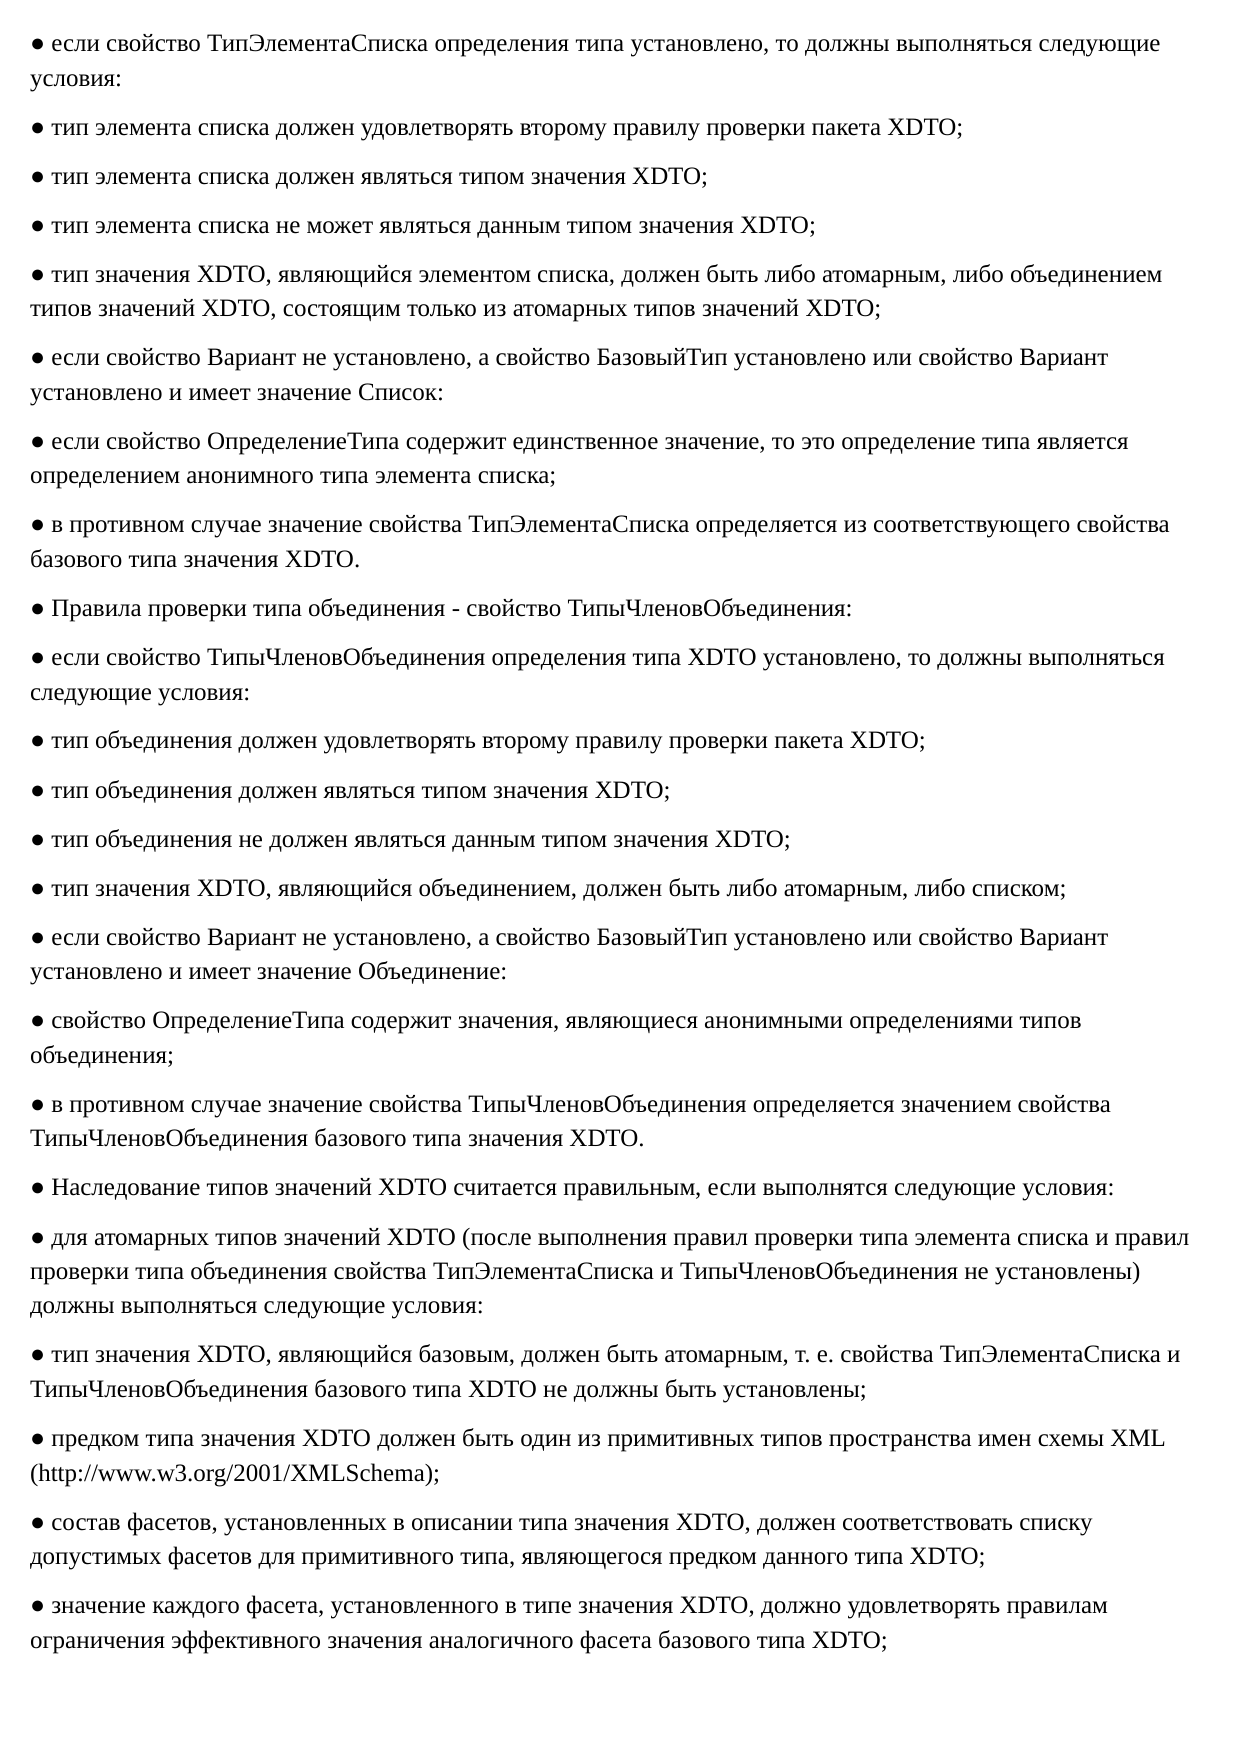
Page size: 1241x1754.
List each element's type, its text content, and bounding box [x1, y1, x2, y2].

text ● тип элемента списка не может являться данным типом значения XDTO; [30, 210, 1211, 238]
text ● свойство ОпределениеТипа содержит значения, являющиеся анонимными определениями типов объединения; [30, 1005, 1211, 1069]
text ● тип элемента списка должен являться типом значения XDTO; [30, 161, 1211, 189]
text ● если свойство ТипЭлементаСписка определения типа установлено, то должны выполняться следующие условия: [30, 28, 1211, 91]
text ● тип значения XDTO, являющийся объединением, должен быть либо атомарным, либо списком; [30, 873, 1211, 902]
text ● в противном случае значение свойства ТипЭлементаСписка определяется из соответствующего свойства базового типа значения XDTO. [30, 509, 1211, 573]
text ● если свойство Вариант не установлено, а свойство БазовыйТип установлено или свойство Вариант установлено и имеет значение Объединение: [30, 922, 1211, 985]
text ● состав фасетов, установленных в описании типа значения XDTO, должен соответствовать списку допустимых фасетов для примитивного типа, являющегося предком данного типа XDTO; [30, 1507, 1211, 1570]
text ● значение каждого фасета, установленного в типе значения XDTO, должно удовлетворять правилам ограничения эффективного значения аналогичного фасета базового типа XDTO; [30, 1590, 1211, 1653]
text ● если свойство Вариант не установлено, а свойство БазовыйТип установлено или свойство Вариант установлено и имеет значение Список: [30, 342, 1211, 406]
text ● если свойство ОпределениеТипа содержит единственное значение, то это определение типа является определением анонимного типа элемента списка; [30, 426, 1211, 489]
text ● Наследование типов значений XDTO считается правильным, если выполнятся следующие условия: [30, 1172, 1211, 1201]
text ● в противном случае значение свойства ТипыЧленовОбъединения определяется значением свойства ТипыЧленовОбъединения базового типа значения XDTO. [30, 1089, 1211, 1152]
text ● тип значения XDTO, являющийся элементом списка, должен быть либо атомарным, либо объединением типов значений XDTO, состоящим только из атомарных типов значений XDTO; [30, 259, 1211, 322]
text ● тип объединения не должен являться данным типом значения XDTO; [30, 824, 1211, 852]
text ● тип элемента списка должен удовлетворять второму правилу проверки пакета XDTO; [30, 112, 1211, 140]
text ● если свойство ТипыЧленовОбъединения определения типа XDTO установлено, то должны выполняться следующие условия: [30, 642, 1211, 705]
text ● для атомарных типов значений XDTO (после выполнения правил проверки типа элемента списка и правил проверки типа объединения свойства ТипЭлементаСписка и ТипыЧленовОбъединения не установлены) должны выполняться следующие условия: [30, 1222, 1211, 1319]
text ● тип объединения должен удовлетворять второму правилу проверки пакета XDTO; [30, 726, 1211, 754]
text ● тип объединения должен являться типом значения XDTO; [30, 775, 1211, 803]
text ● предком типа значения XDTO должен быть один из примитивных типов пространства имен схемы XML (http://www.w3.org/2001/XMLSchema); [30, 1423, 1211, 1486]
text ● тип значения XDTO, являющийся базовым, должен быть атомарным, т. е. свойства ТипЭлементаСписка и ТипыЧленовОбъединения базового типа XDTO не должны быть установлены; [30, 1339, 1211, 1403]
text ● Правила проверки типа объединения ‑ свойство ТипыЧленовОбъединения: [30, 593, 1211, 622]
